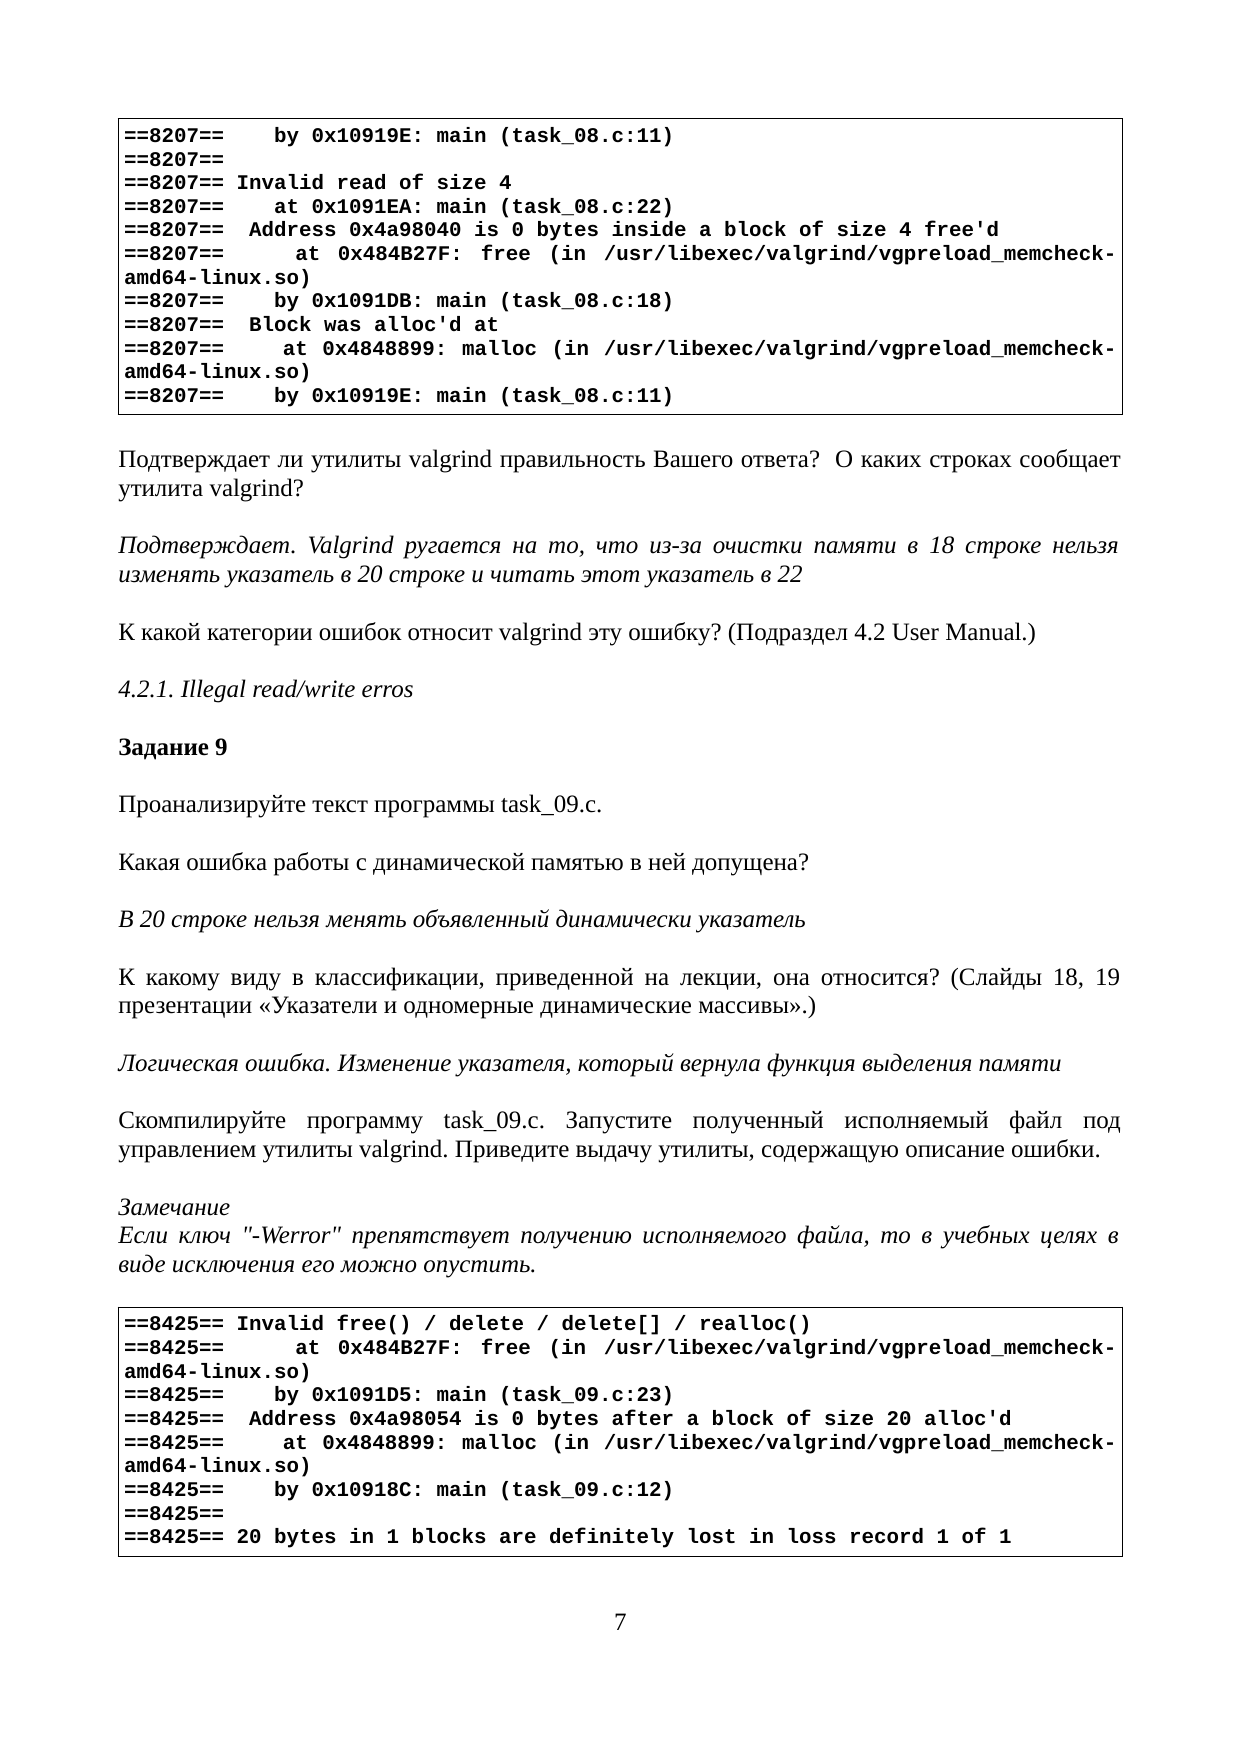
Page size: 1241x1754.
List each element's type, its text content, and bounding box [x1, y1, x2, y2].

text Какая ошибка работы с динамической памятью в ней допущена? [118, 847, 1122, 875]
table_header ==8425== Invalid free() / delete / delete[] / realloc() ==8425== at 0x484B27F: free (in /usr/libexec/valgrind/vgpreload_memcheck-amd64-linux.so) ==8425== by 0x1091D5: main (task_09.c:23) ==8425== Address 0x4a98054 is 0 bytes after a block of size 20 alloc'd ==8425== at 0x4848899: malloc (in /usr/libexec/valgrind/vgpreload_memcheck-amd64-linux.so) ==8425== by 0x10918C: main (task_09.c:12) ==8425== ==8425== 20 bytes in 1 blocks are definitely lost in loss record 1 of 1 [119, 1308, 1122, 1556]
text Замечание [118, 1192, 1122, 1220]
text К какому виду в классификации, приведенной на лекции, она относится? (Слайды 18, 19 презентации «Указатели и одномерные динамические массивы».) [118, 962, 1122, 1019]
text К какой категории ошибок относит valgrind эту ошибку? (Подраздел 4.2 User Manual.) [118, 617, 1122, 645]
table_header ==8207== by 0x10919E: main (task_08.c:11) ==8207== ==8207== Invalid read of size 4 ==8207== at 0x1091EA: main (task_08.c:22) ==8207== Address 0x4a98040 is 0 bytes inside a block of size 4 free'd ==8207== at 0x484B27F: free (in /usr/libexec/valgrind/vgpreload_memcheck-amd64-linux.so) ==8207== by 0x1091DB: main (task_08.c:18) ==8207== Block was alloc'd at ==8207== at 0x4848899: malloc (in /usr/libexec/valgrind/vgpreload_memcheck-amd64-linux.so) ==8207== by 0x10919E: main (task_08.c:11) [119, 119, 1122, 414]
text Подтверждает. Valgrind ругается на то, что из-за очистки памяти в 18 строке нельзя изменять указатель в 20 строке и читать этот указатель в 22 [118, 530, 1122, 588]
text 4.2.1. Illegal read/write erros [118, 674, 1122, 703]
text Скомпилируйте программу task_09.c. Запустите полученный исполняемый файл под управлением утилиты valgrind. Приведите выдачу утилиты, содержащую описание ошибки. [118, 1105, 1122, 1163]
text Подтверждает ли утилиты valgrind правильность Вашего ответа? О каких строках сообщает утилита valgrind? [118, 444, 1122, 502]
text Логическая ошибка. Изменение указателя, который вернула функция выделения памяти [118, 1048, 1122, 1077]
text В 20 строке нельзя менять объявленный динамически указатель [118, 904, 1122, 933]
text Проанализируйте текст программы task_09.c. [118, 789, 1122, 818]
text Если ключ "-Werror" препятствует получению исполняемого файла, то в учебных целях в виде исключения его можно опустить. [118, 1220, 1122, 1278]
text Задание 9 [118, 732, 1122, 760]
